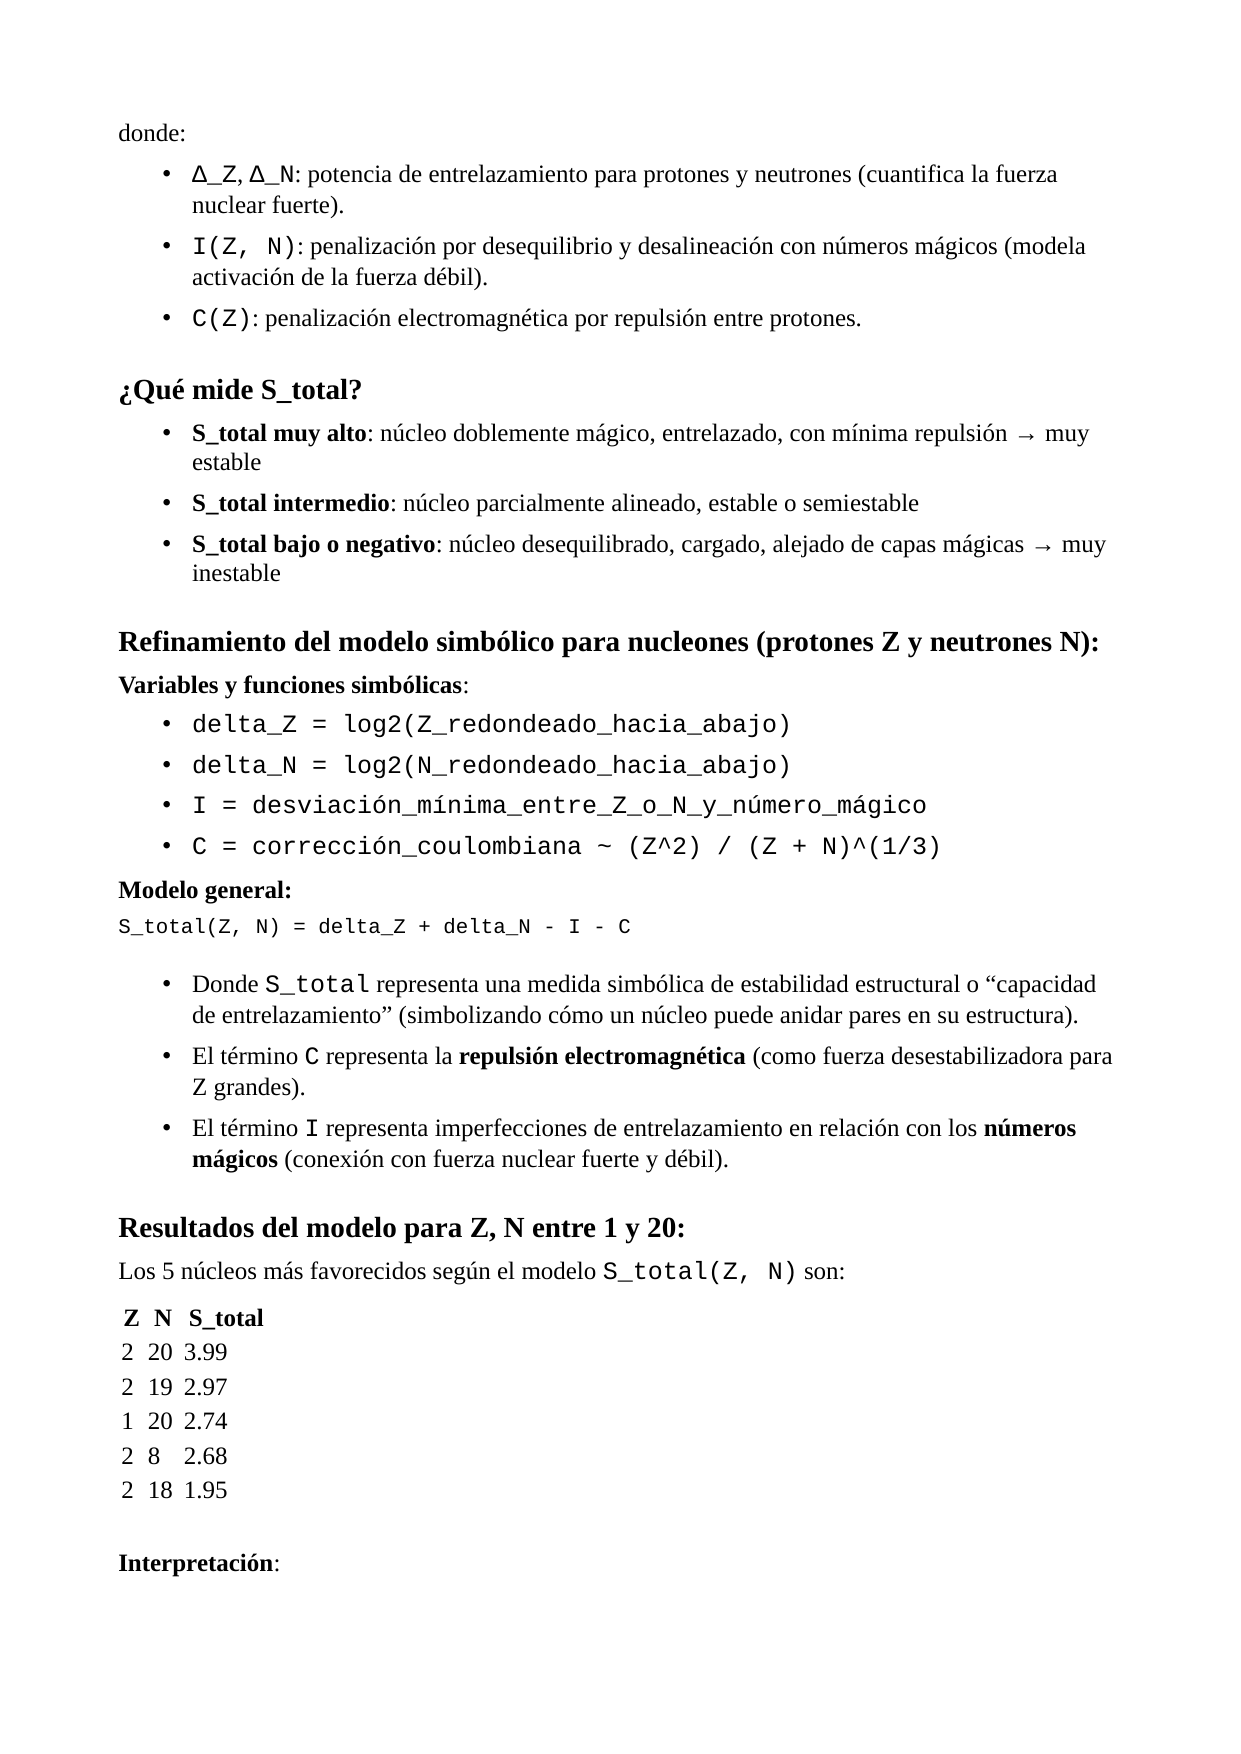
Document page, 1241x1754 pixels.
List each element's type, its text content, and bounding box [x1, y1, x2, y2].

table_cell 19 [145, 1369, 181, 1403]
list C = corrección_coulombiana ~ (Z^2) / (Z + N)^(1/3) [162, 834, 1122, 862]
list delta_N = log2(N_redondeado_hacia_abajo) [162, 752, 1122, 781]
table_cell 2 [118, 1473, 145, 1507]
table_cell 2.68 [181, 1438, 271, 1473]
list delta_Z = log2(Z_redondeado_hacia_abajo) [162, 711, 1122, 740]
list S_total intermedio: núcleo parcialmente alineado, estable o semiestable [162, 488, 1122, 517]
table_cell 2 [118, 1334, 145, 1369]
text Interpretación: [118, 1548, 1122, 1577]
table_cell 8 [145, 1438, 181, 1473]
table_header Z [118, 1300, 145, 1334]
table_cell 2.74 [181, 1404, 271, 1438]
text Los 5 núcleos más favorecidos según el modelo S_total(Z, N) son: [118, 1256, 1122, 1287]
table_cell 1.95 [181, 1473, 271, 1507]
table_cell 18 [145, 1473, 181, 1507]
list S_total muy alto: núcleo doblemente mágico, entrelazado, con mínima repulsión → muy estable [162, 418, 1122, 475]
list El término C representa la repulsión electromagnética (como fuerza desestabilizadora para Z grandes). [162, 1041, 1122, 1101]
list El término I representa imperfecciones de entrelazamiento en relación con los números mágicos (conexión con fuerza nuclear fuerte y débil). [162, 1113, 1122, 1173]
subtitle ¿Qué mide S_total? [118, 372, 1122, 405]
text S_total(Z, N) = delta_Z + delta_N - I - C [118, 916, 1122, 940]
subtitle Refinamiento del modelo simbólico para nucleones (protones Z y neutrones N): [118, 624, 1122, 658]
list S_total bajo o negativo: núcleo desequilibrado, cargado, alejado de capas mágicas → muy inestable [162, 529, 1122, 587]
table_cell 20 [145, 1334, 181, 1369]
table_cell 3.99 [181, 1334, 271, 1369]
table_cell 2.97 [181, 1369, 271, 1403]
subtitle Resultados del modelo para Z, N entre 1 y 20: [118, 1210, 1122, 1244]
table_cell 20 [145, 1404, 181, 1438]
table_header S_total [181, 1300, 271, 1334]
table_cell 1 [118, 1404, 145, 1438]
text Modelo general: [118, 875, 1122, 903]
text Variables y funciones simbólicas: [118, 670, 1122, 699]
list Δ_Z, Δ_N: potencia de entrelazamiento para protones y neutrones (cuantifica la fuerza nuclear fuerte). [162, 159, 1122, 219]
list C(Z): penalización electromagnética por repulsión entre protones. [162, 303, 1122, 334]
list I = desviación_mínima_entre_Z_o_N_y_número_mágico [162, 793, 1122, 821]
list Donde S_total representa una medida simbólica de estabilidad estructural o “capacidad de entrelazamiento” (simbolizando cómo un núcleo puede anidar pares en su estructura). [162, 969, 1122, 1029]
text donde: [118, 118, 1122, 147]
table_cell 2 [118, 1438, 145, 1473]
table_header N [145, 1300, 181, 1334]
list I(Z, N): penalización por desequilibrio y desalineación con números mágicos (modela activación de la fuerza débil). [162, 231, 1122, 291]
table_cell 2 [118, 1369, 145, 1403]
